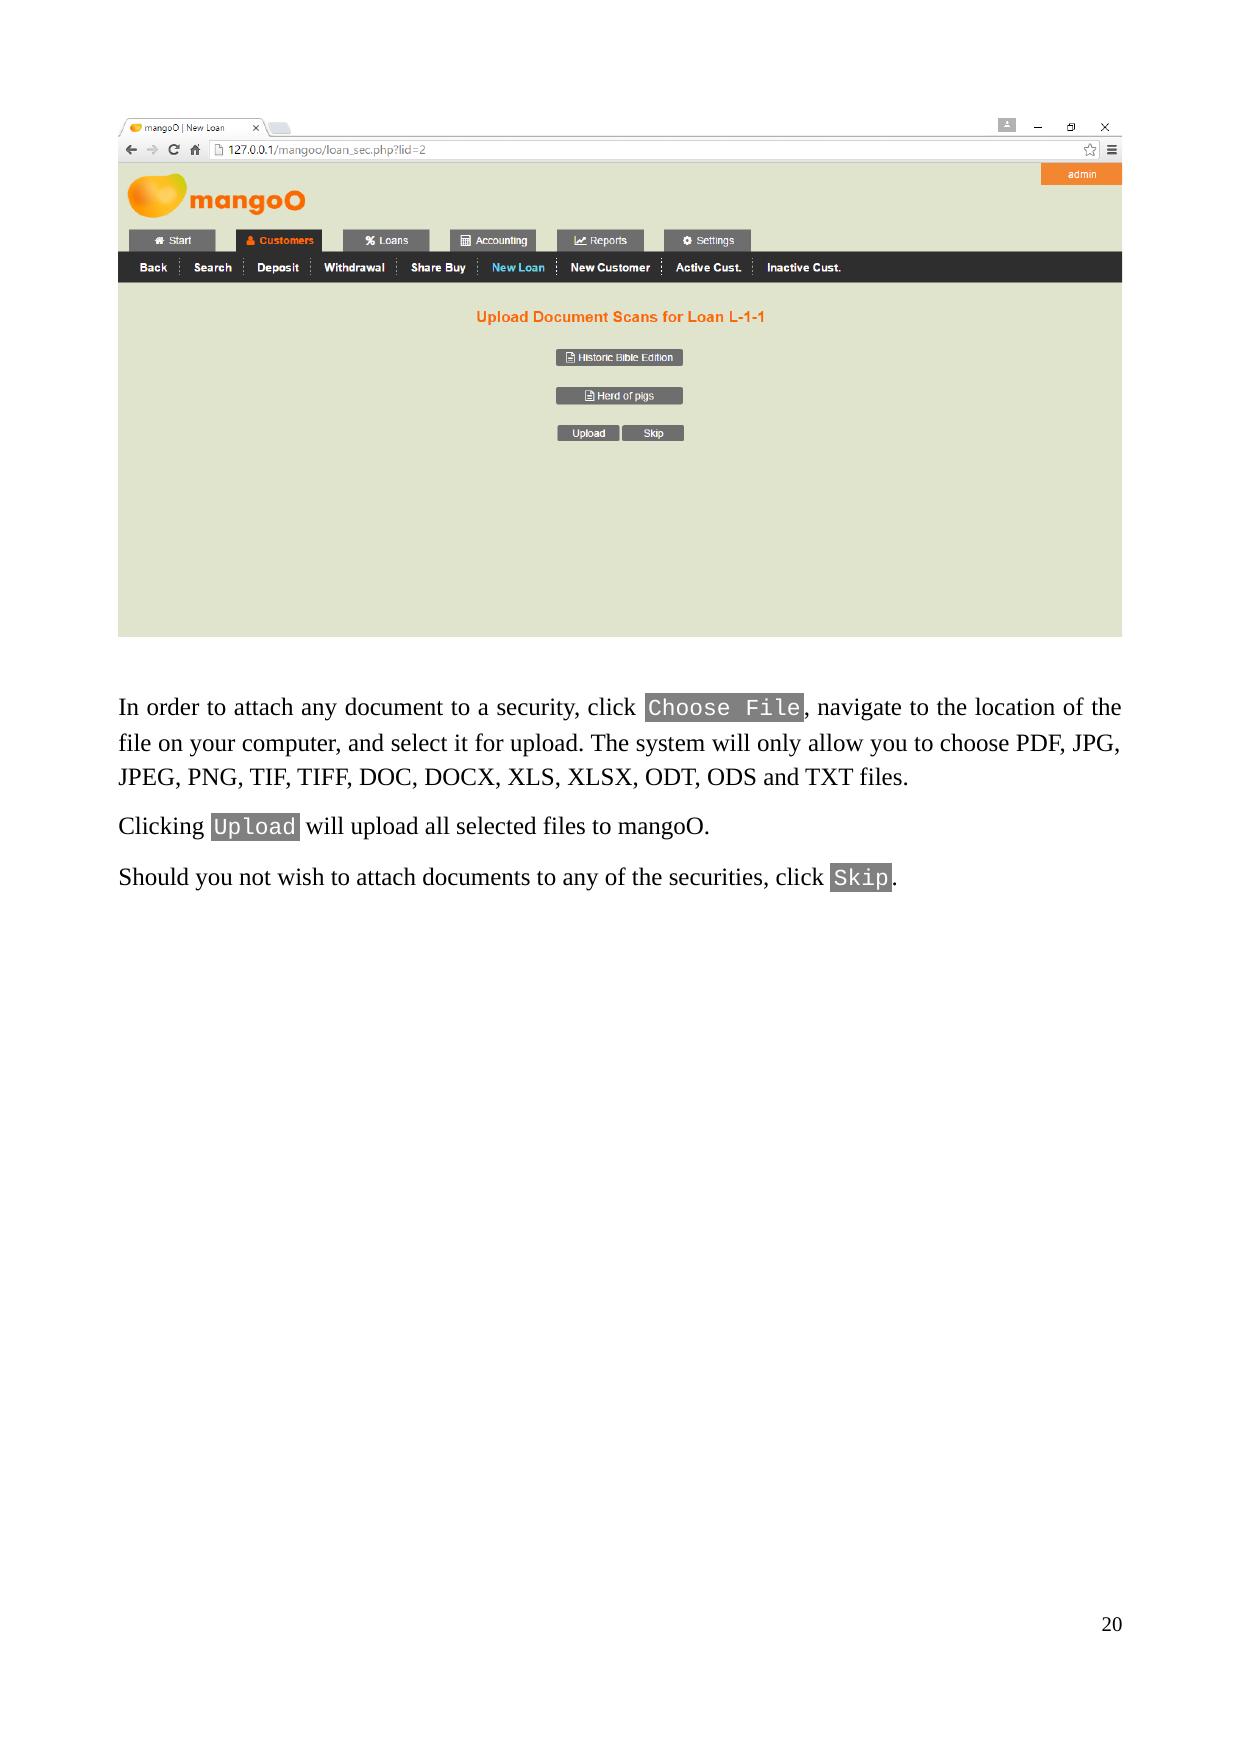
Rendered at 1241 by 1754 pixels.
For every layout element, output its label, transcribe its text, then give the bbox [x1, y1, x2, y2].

picture [118, 118, 1123, 637]
text Clicking Upload will upload all selected files to mangoO. [118, 811, 1122, 841]
text Should you not wish to attach documents to any of the securities, click Skip. [118, 862, 1122, 892]
text In order to attach any document to a security, click Choose File, navigate to the location of the file on your computer, and select it for upload. The system will only allow you to choose PDF, JPG, JPEG, PNG, TIF, TIFF, DOC, DOCX, XLS, XLSX, ODT, ODS and TXT files. [118, 692, 1122, 791]
